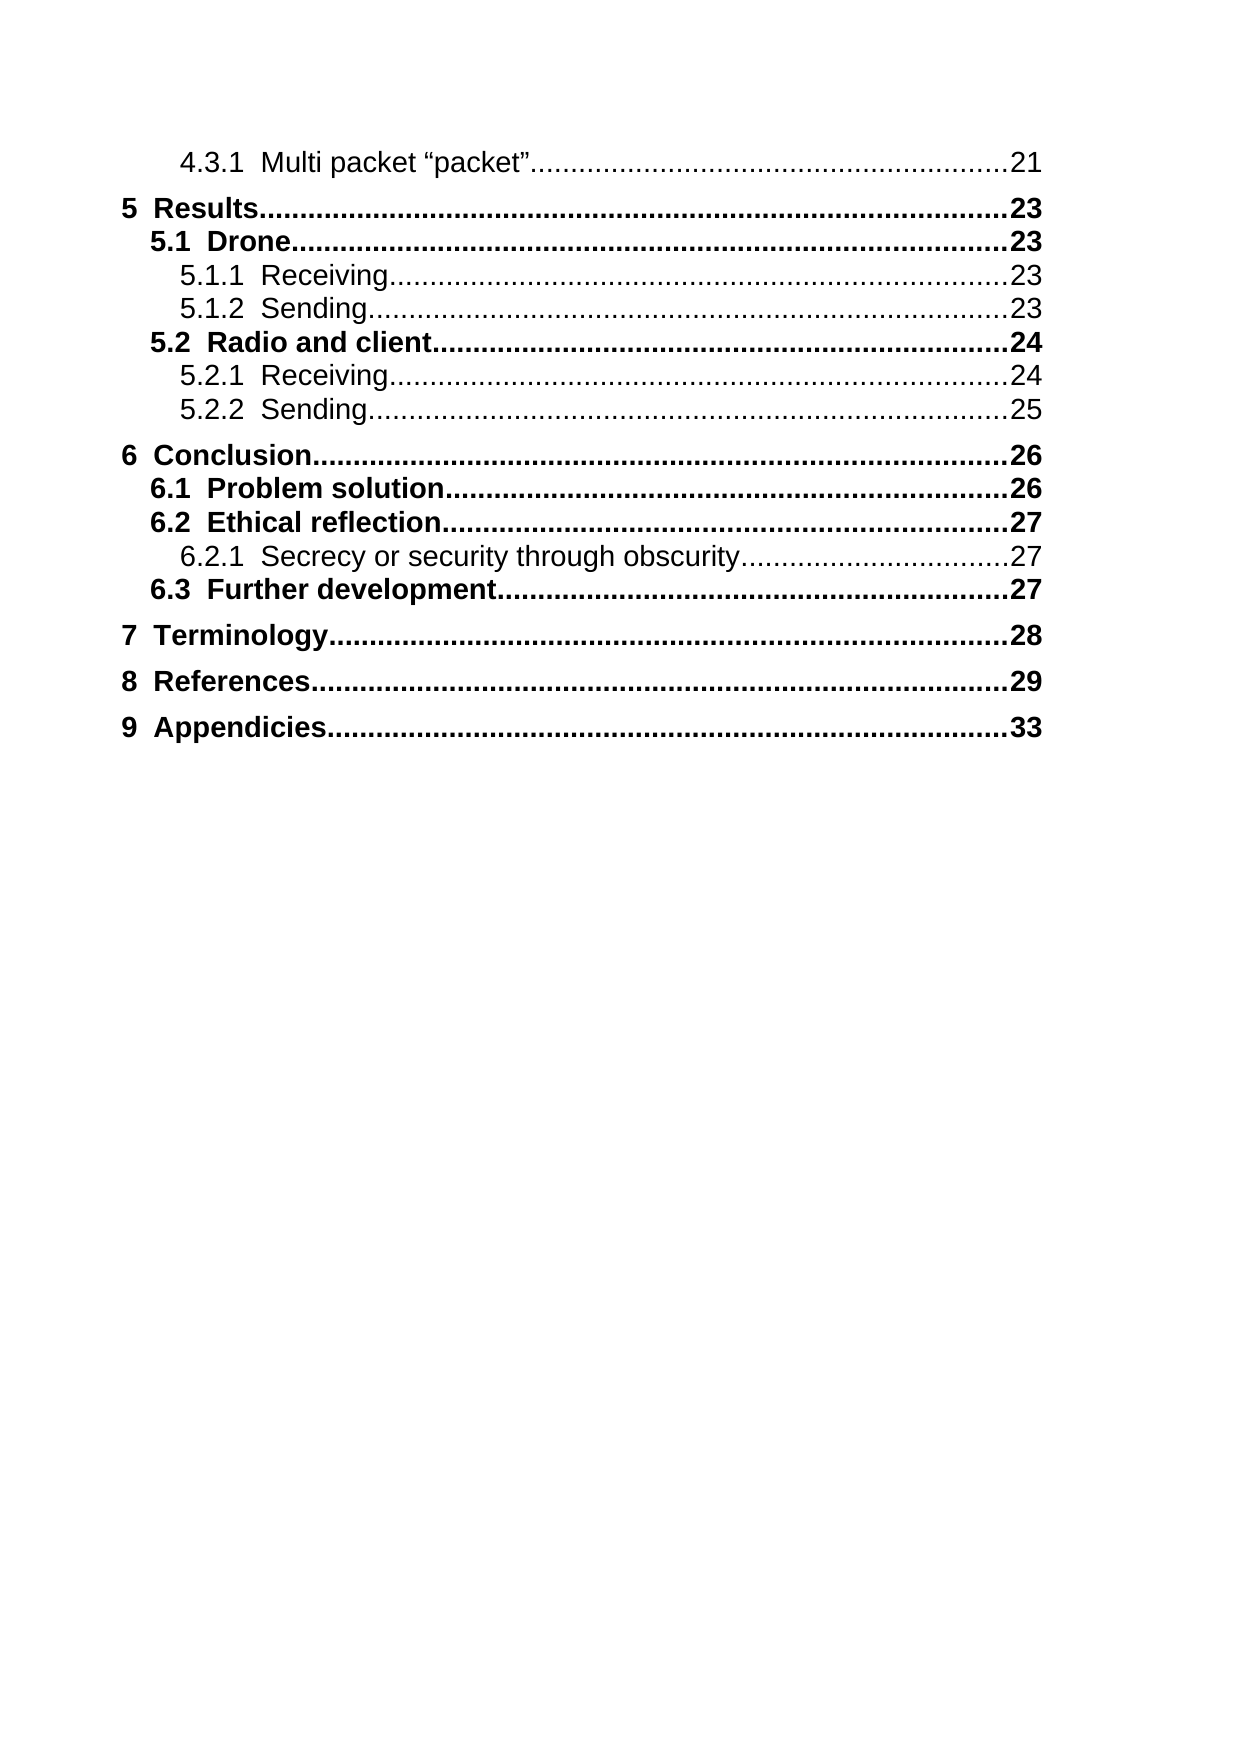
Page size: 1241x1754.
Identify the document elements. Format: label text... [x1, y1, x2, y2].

text 5.2.2 Sending 25 [179, 392, 1042, 426]
text 5.1.1 Receiving 23 [179, 258, 1042, 291]
text 6.1 Problem solution 26 [150, 472, 1042, 505]
text 6.3 Further development 27 [150, 572, 1042, 606]
text 9 Appendicies 33 [121, 710, 1042, 744]
text 5.1.2 Sending 23 [179, 291, 1042, 325]
text 6.2.1 Secrecy or security through obscurity 27 [179, 539, 1042, 572]
text 8 References 29 [121, 664, 1042, 698]
text 7 Terminology 28 [121, 618, 1042, 652]
text 6 Conclusion 26 [121, 438, 1042, 472]
text 6.2 Ethical reflection 27 [150, 505, 1042, 539]
text 5 Results 23 [121, 191, 1042, 224]
text 5.1 Drone 23 [150, 224, 1042, 258]
text 4.3.1 Multi packet “packet” 21 [179, 145, 1042, 178]
text 5.2 Radio and client 24 [150, 325, 1042, 358]
text 5.2.1 Receiving 24 [179, 358, 1042, 392]
